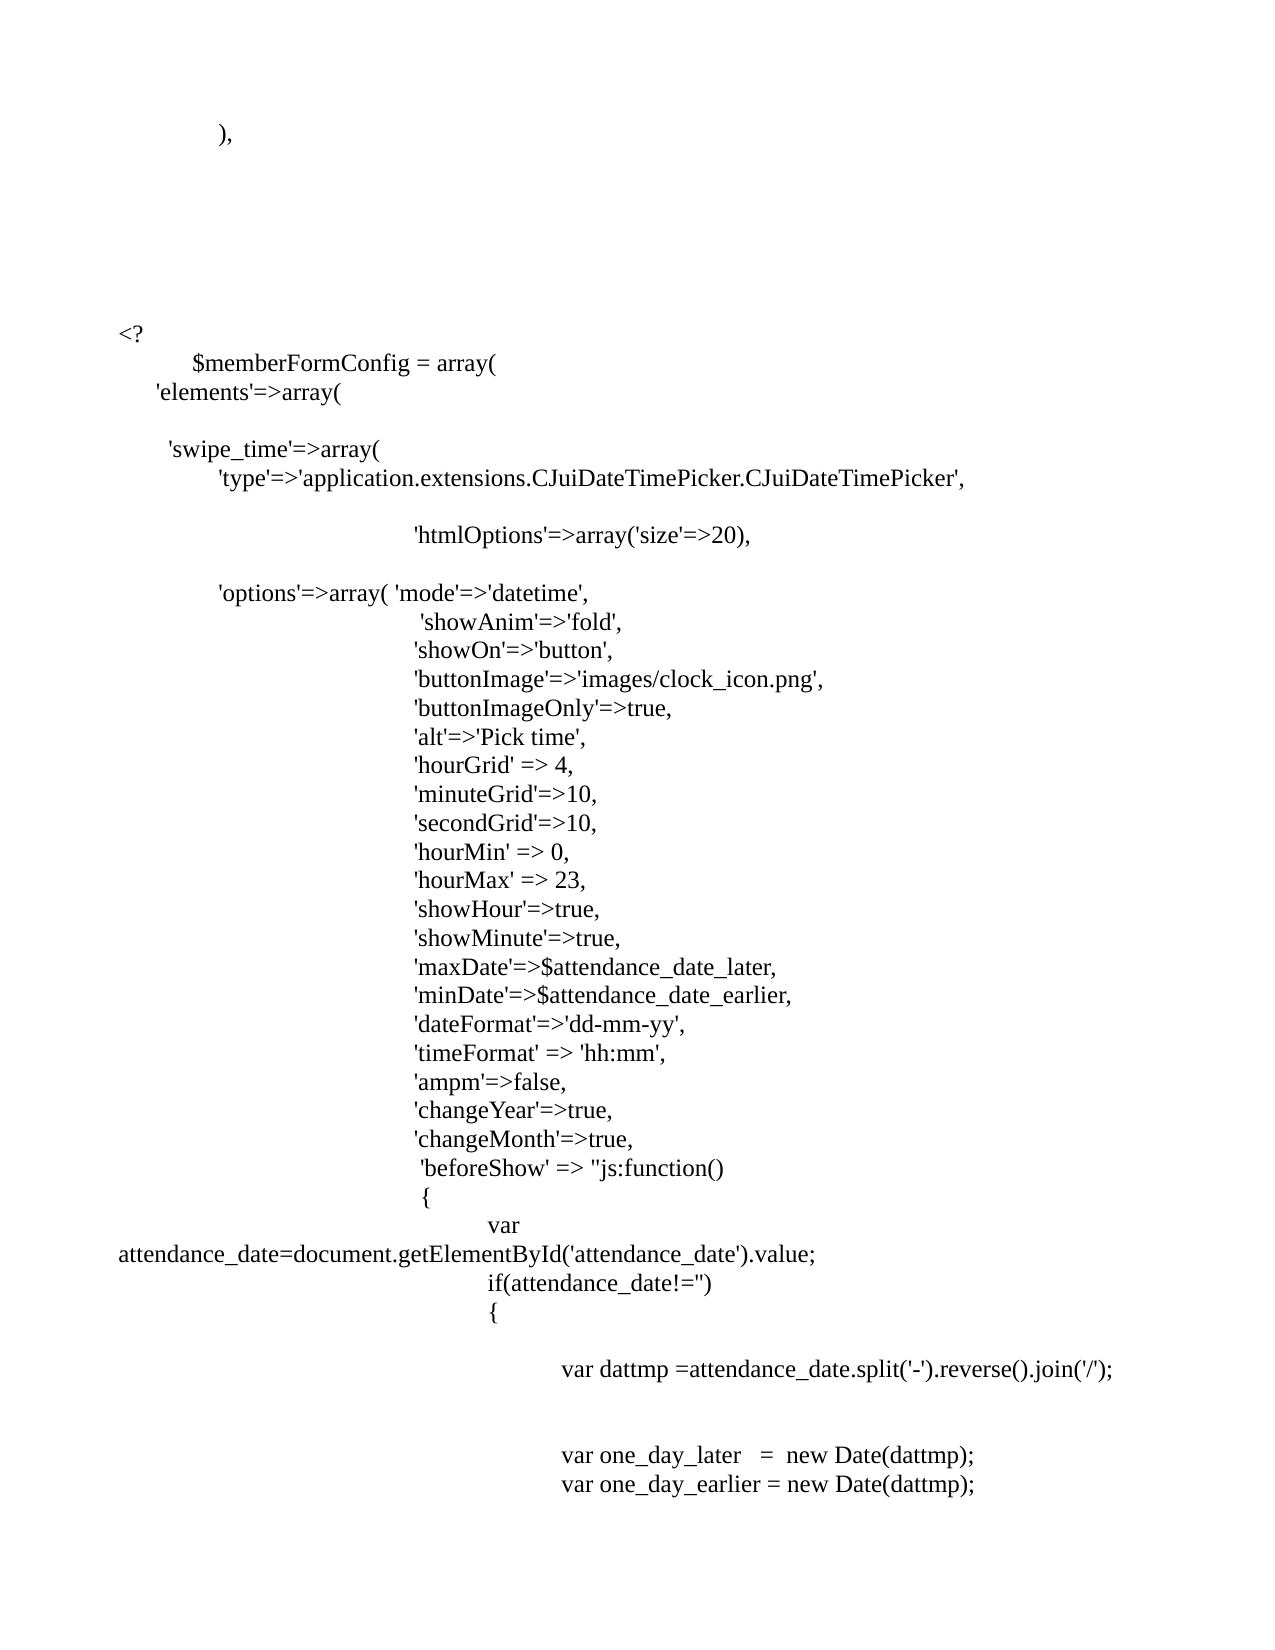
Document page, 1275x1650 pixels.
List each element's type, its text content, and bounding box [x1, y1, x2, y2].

text 'showHour'=>true, [118, 894, 1157, 923]
text 'changeYear'=>true, [118, 1096, 1157, 1124]
text 'secondGrid'=>10, [118, 808, 1157, 837]
text var one_day_later = new Date(dattmp); [118, 1441, 1157, 1469]
text 'beforeShow' => "js:function() [118, 1153, 1157, 1182]
text 'buttonImageOnly'=>true, [118, 693, 1157, 722]
text 'swipe_time'=>array( [118, 434, 1157, 463]
text <? [118, 319, 1157, 348]
text 'hourGrid' => 4, [118, 751, 1157, 779]
text 'hourMax' => 23, [118, 866, 1157, 894]
text 'type'=>'application.extensions.CJuiDateTimePicker.CJuiDateTimePicker', [118, 463, 1157, 492]
text $memberFormConfig = array( [118, 348, 1157, 377]
text 'dateFormat'=>'dd-mm-yy', [118, 1009, 1157, 1038]
text 'alt'=>'Pick time', [118, 722, 1157, 751]
text 'htmlOptions'=>array('size'=>20), [118, 521, 1157, 549]
text var dattmp =attendance_date.split('-').reverse().join('/'); [118, 1354, 1157, 1441]
text 'elements'=>array( [118, 377, 1157, 406]
text 'timeFormat' => 'hh:mm', [118, 1038, 1157, 1067]
text { [118, 1297, 1157, 1354]
text 'options'=>array( 'mode'=>'datetime', [118, 578, 1157, 607]
text 'ampm'=>false, [118, 1067, 1157, 1096]
text 'maxDate'=>$attendance_date_later, [118, 952, 1157, 981]
text ), [118, 118, 1157, 147]
text 'showOn'=>'button', [118, 636, 1157, 664]
text 'minuteGrid'=>10, [118, 779, 1157, 808]
text 'buttonImage'=>'images/clock_icon.png', [118, 664, 1157, 693]
text var attendance_date=document.getElementById('attendance_date').value; [118, 1211, 1157, 1268]
text 'showMinute'=>true, [118, 923, 1157, 952]
text 'hourMin' => 0, [118, 837, 1157, 866]
text 'changeMonth'=>true, [118, 1124, 1157, 1153]
text if(attendance_date!='') [118, 1268, 1157, 1297]
text 'minDate'=>$attendance_date_earlier, [118, 981, 1157, 1009]
text var one_day_earlier = new Date(dattmp); [118, 1469, 1157, 1527]
text 'showAnim'=>'fold', [118, 607, 1157, 636]
text { [118, 1182, 1157, 1211]
